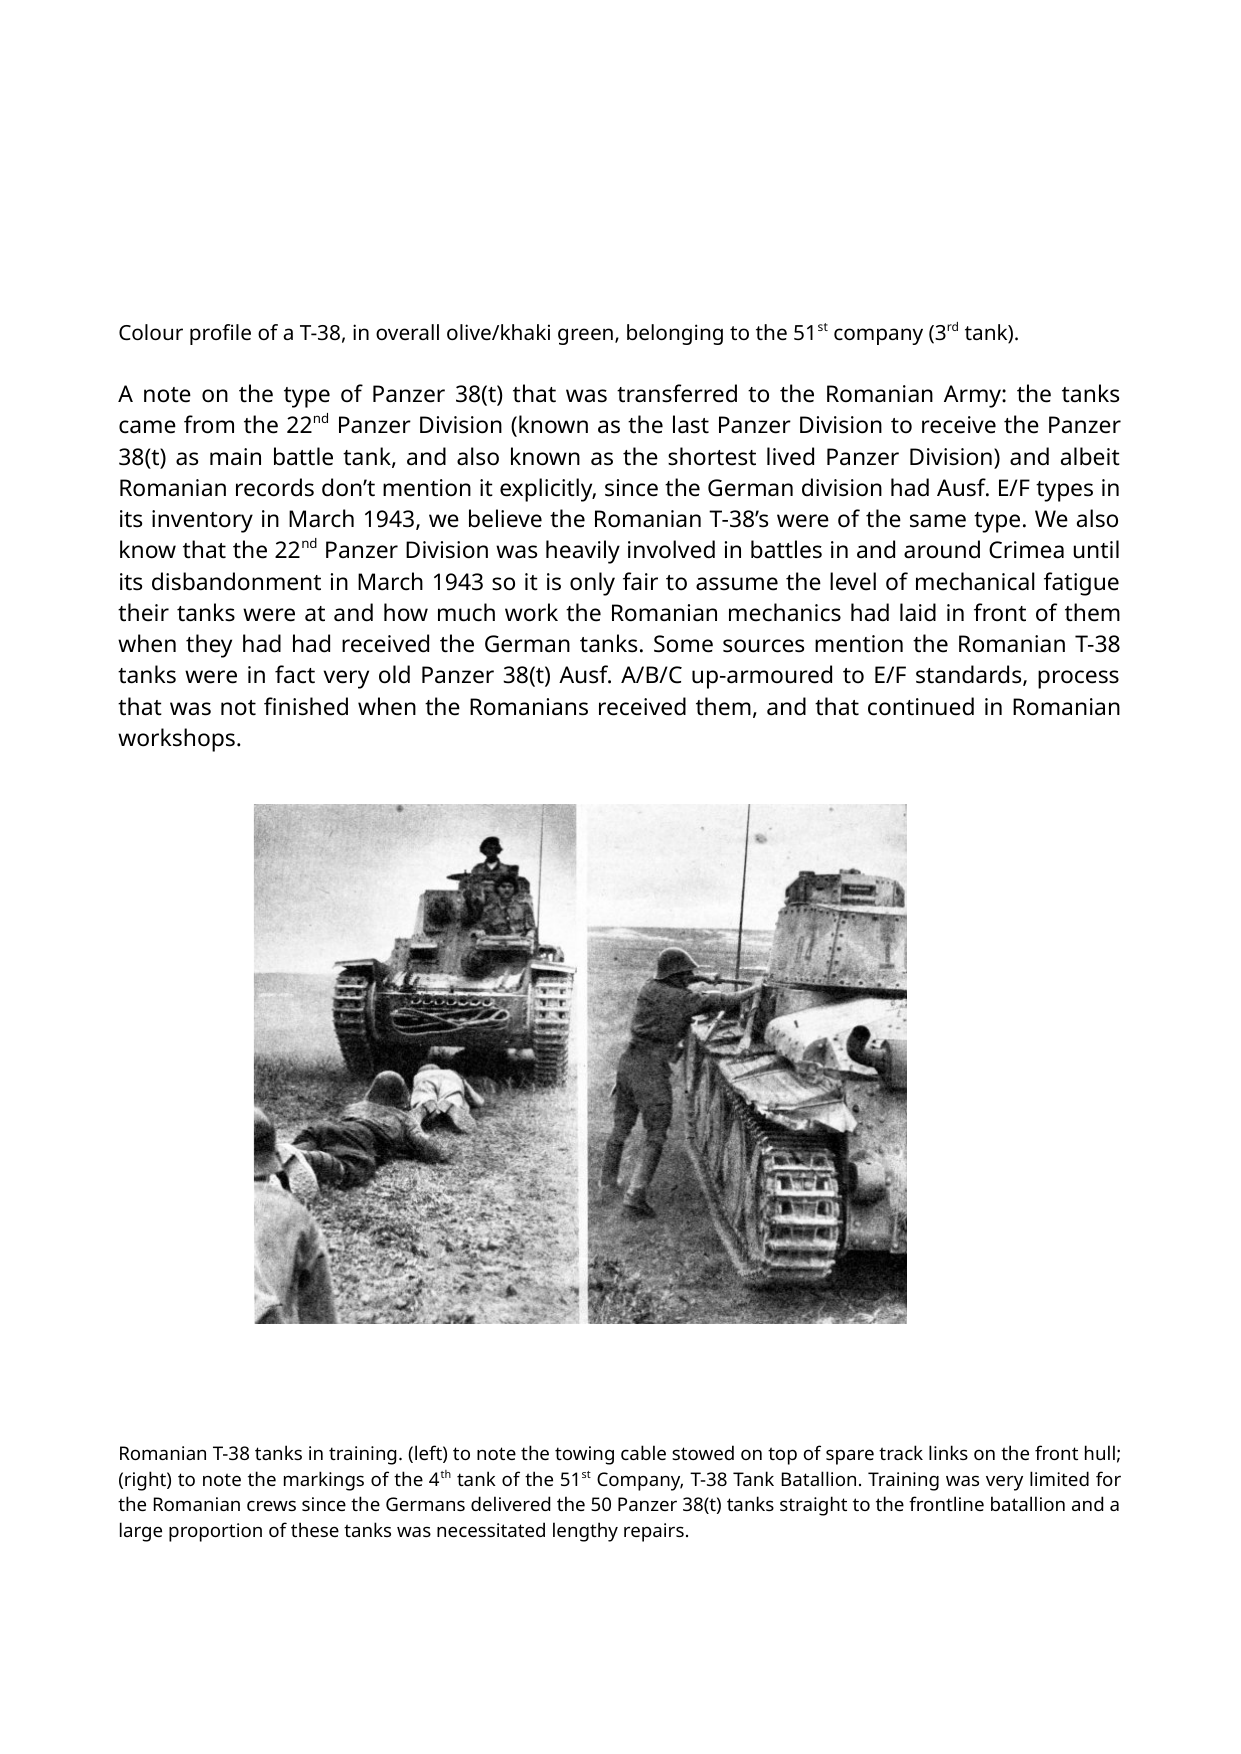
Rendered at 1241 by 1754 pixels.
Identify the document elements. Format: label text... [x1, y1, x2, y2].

text A note on the type of Panzer 38(t) that was transferred to the Romanian Army: the tanks came from the 22nd Panzer Division (known as the last Panzer Division to receive the Panzer 38(t) as main battle tank, and also known as the shortest lived Panzer Division) and albeit Romanian records don’t mention it explicitly, since the German division had Ausf. E/F types in its inventory in March 1943, we believe the Romanian T-38’s were of the same type. We also know that the 22nd Panzer Division was heavily involved in battles in and around Crimea until its disbandonment in March 1943 so it is only fair to assume the level of mechanical fatigue their tanks were at and how much work the Romanian mechanics had laid in front of them when they had had received the German tanks. Some sources mention the Romanian T-38 tanks were in fact very old Panzer 38(t) Ausf. A/B/C up-armoured to E/F standards, process that was not finished when the Romanians received them, and that continued in Romanian workshops. [118, 378, 1122, 753]
text Colour profile of a T-38, in overall olive/khaki green, belonging to the 51st company (3rd tank). [118, 318, 1122, 347]
picture [253, 804, 907, 1324]
text Romanian T-38 tanks in training. (left) to note the towing cable stowed on top of spare track links on the front hull; (right) to note the markings of the 4th tank of the 51st Company, T-38 Tank Batallion. Training was very limited for the Romanian crews since the Germans delivered the 50 Panzer 38(t) tanks straight to the frontline batallion and a large proportion of these tanks was necessitated lengthy repairs. [118, 1441, 1122, 1543]
